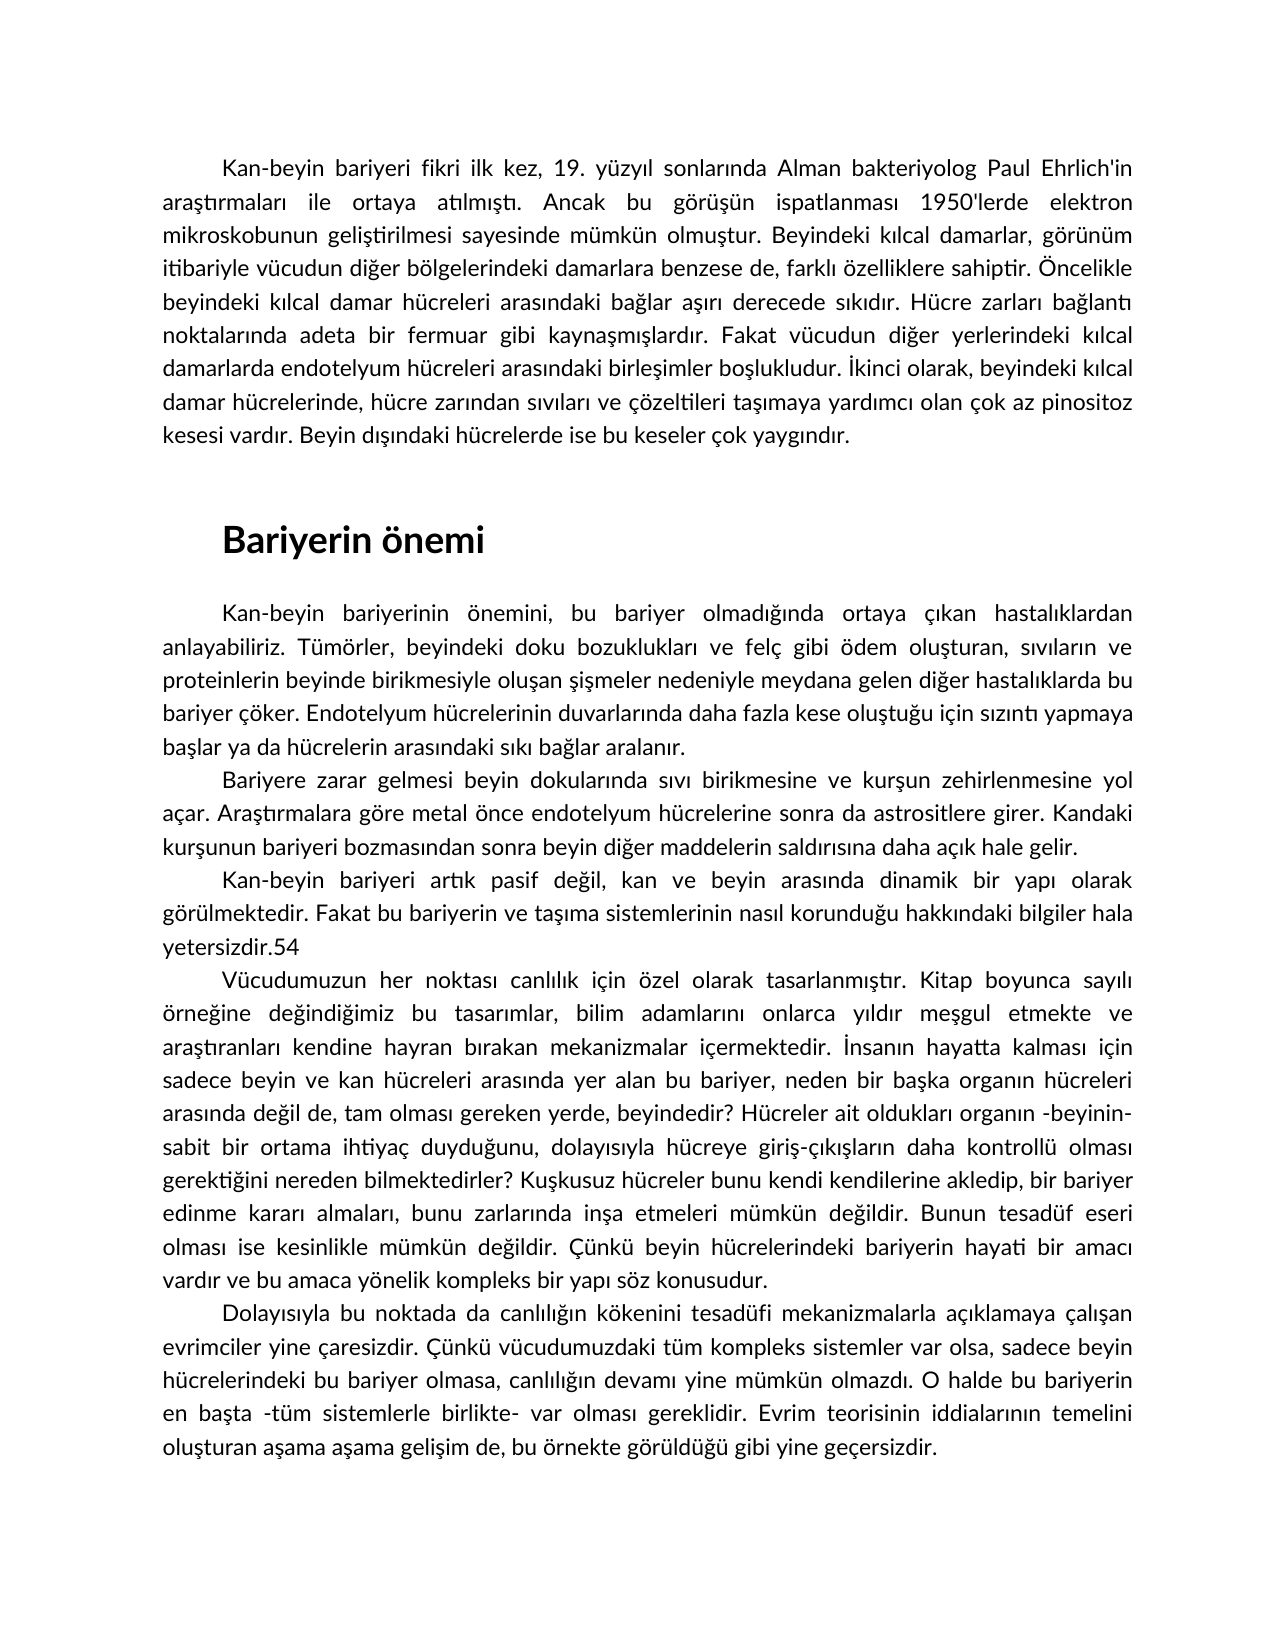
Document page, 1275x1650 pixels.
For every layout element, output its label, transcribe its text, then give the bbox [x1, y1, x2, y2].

subtitle Bariyerin önemi [162, 517, 1134, 562]
text Kan-beyin bariyerinin önemini, bu bariyer olmadığında ortaya çıkan hastalıklardan anlayabiliriz. Tümörler, beyindeki doku bozuklukları ve felç gibi ödem oluşturan, sıvıların ve proteinlerin beyinde birikmesiyle oluşan şişmeler nedeniyle meydana gelen diğer hastalıklarda bu bariyer çöker. Endotelyum hücrelerinin duvarlarında daha fazla kese oluştuğu için sızıntı yapmaya başlar ya da hücrelerin arasındaki sıkı bağlar aralanır. [162, 595, 1134, 762]
text Kan-beyin bariyeri fikri ilk kez, 19. yüzyıl sonlarında Alman bakteriyolog Paul Ehrlich'in araştırmaları ile ortaya atılmıştı. Ancak bu görüşün ispatlanması 1950'lerde elektron mikroskobunun geliştirilmesi sayesinde mümkün olmuştur. Beyindeki kılcal damarlar, görünüm itibariyle vücudun diğer bölgelerindeki damarlara benzese de, farklı özelliklere sahiptir. Öncelikle beyindeki kılcal damar hücreleri arasındaki bağlar aşırı derecede sıkıdır. Hücre zarları bağlantı noktalarında adeta bir fermuar gibi kaynaşmışlardır. Fakat vücudun diğer yerlerindeki kılcal damarlarda endotelyum hücreleri arasındaki birleşimler boşlukludur. İkinci olarak, beyindeki kılcal damar hücrelerinde, hücre zarından sıvıları ve çözeltileri taşımaya yardımcı olan çok az pinositoz kesesi vardır. Beyin dışındaki hücrelerde ise bu keseler çok yaygındır. [162, 150, 1134, 450]
text Kan-beyin bariyeri artık pasif değil, kan ve beyin arasında dinamik bir yapı olarak görülmektedir. Fakat bu bariyerin ve taşıma sistemlerinin nasıl korunduğu hakkındaki bilgiler hala yetersizdir.54 [162, 862, 1134, 962]
text Dolayısıyla bu noktada da canlılığın kökenini tesadüfi mekanizmalarla açıklamaya çalışan evrimciler yine çaresizdir. Çünkü vücudumuzdaki tüm kompleks sistemler var olsa, sadece beyin hücrelerindeki bu bariyer olmasa, canlılığın devamı yine mümkün olmazdı. O halde bu bariyerin en başta -tüm sistemlerle birlikte- var olması gereklidir. Evrim teorisinin iddialarının temelini oluşturan aşama aşama gelişim de, bu örnekte görüldüğü gibi yine geçersizdir. [162, 1295, 1134, 1462]
text Vücudumuzun her noktası canlılık için özel olarak tasarlanmıştır. Kitap boyunca sayılı örneğine değindiğimiz bu tasarımlar, bilim adamlarını onlarca yıldır meşgul etmekte ve araştıranları kendine hayran bırakan mekanizmalar içermektedir. İnsanın hayatta kalması için sadece beyin ve kan hücreleri arasında yer alan bu bariyer, neden bir başka organın hücreleri arasında değil de, tam olması gereken yerde, beyindedir? Hücreler ait oldukları organın -beyinin- sabit bir ortama ihtiyaç duyduğunu, dolayısıyla hücreye giriş-çıkışların daha kontrollü olması gerektiğini nereden bilmektedirler? Kuşkusuz hücreler bunu kendi kendilerine akledip, bir bariyer edinme kararı almaları, bunu zarlarında inşa etmeleri mümkün değildir. Bunun tesadüf eseri olması ise kesinlikle mümkün değildir. Çünkü beyin hücrelerindeki bariyerin hayati bir amacı vardır ve bu amaca yönelik kompleks bir yapı söz konusudur. [162, 962, 1134, 1295]
text Bariyere zarar gelmesi beyin dokularında sıvı birikmesine ve kurşun zehirlenmesine yol açar. Araştırmalara göre metal önce endotelyum hücrelerine sonra da astrositlere girer. Kandaki kurşunun bariyeri bozmasından sonra beyin diğer maddelerin saldırısına daha açık hale gelir. [162, 762, 1134, 862]
